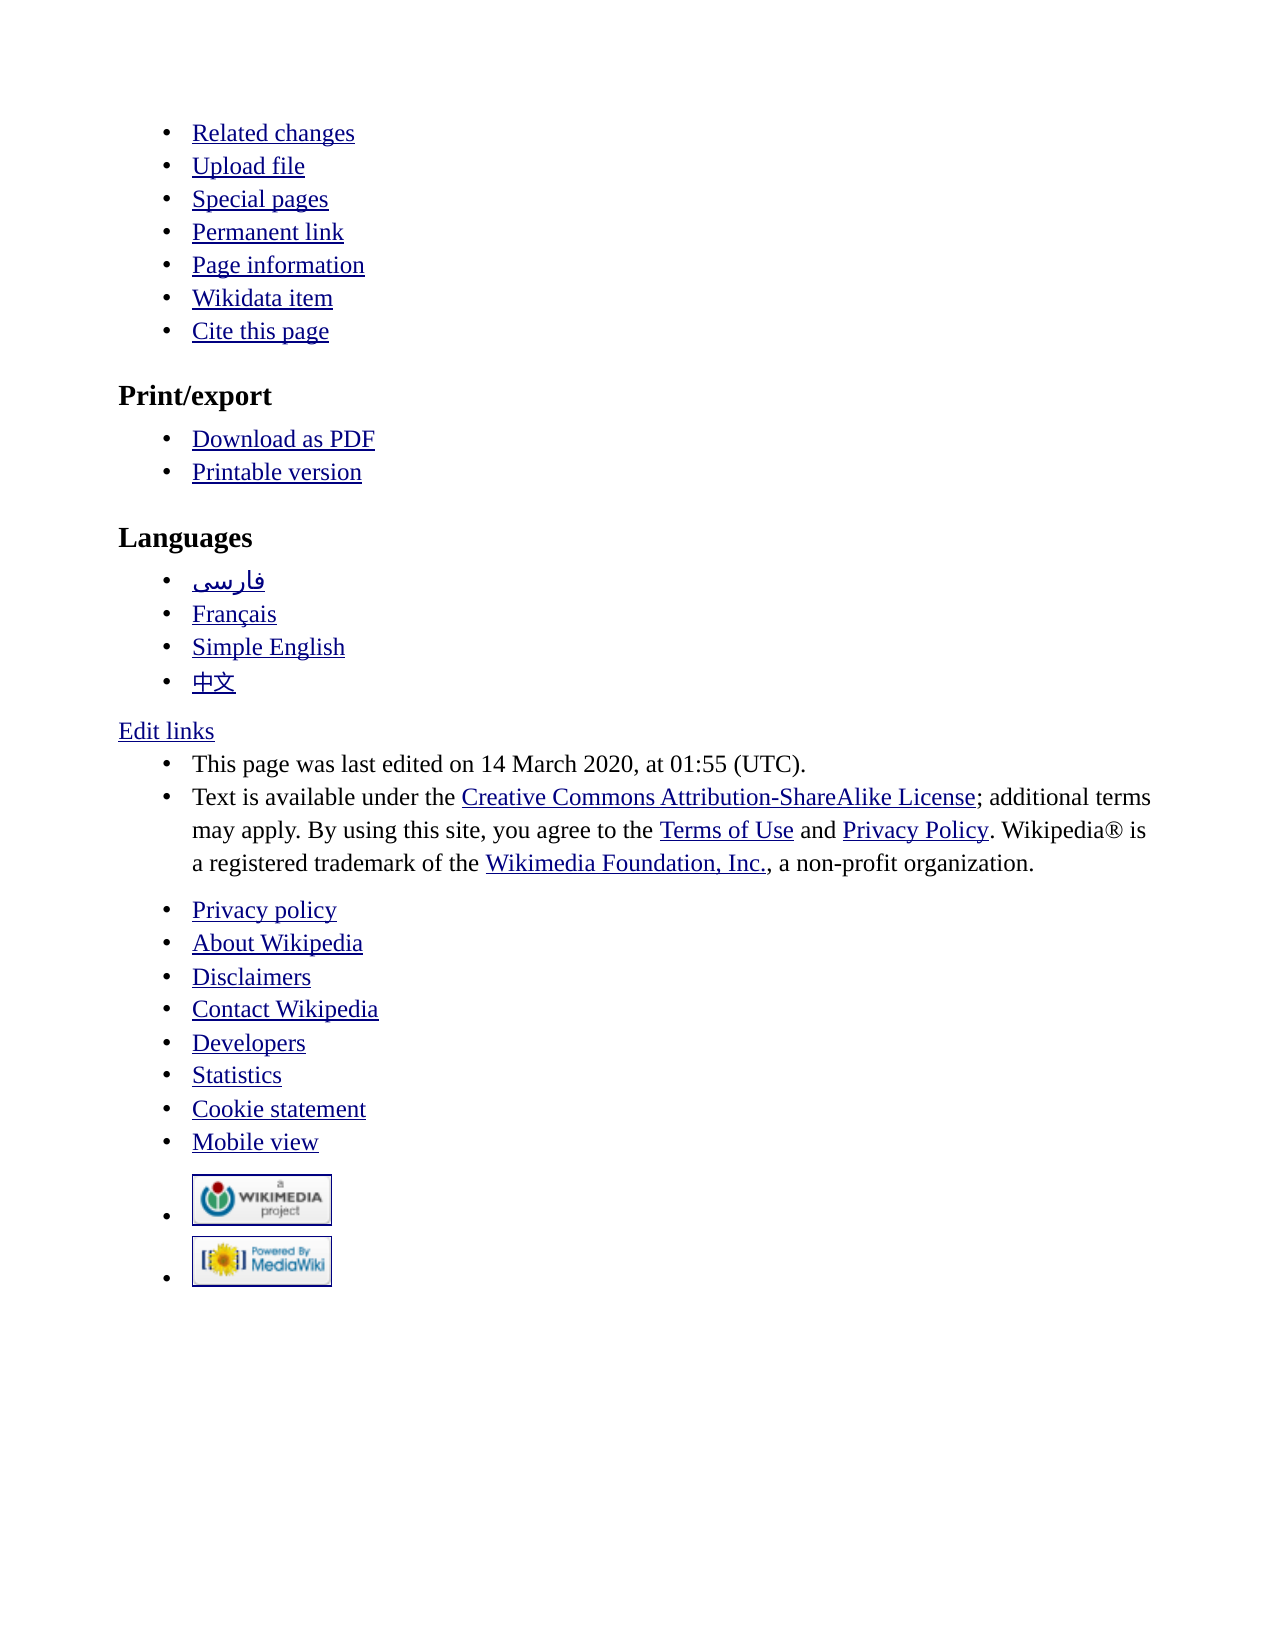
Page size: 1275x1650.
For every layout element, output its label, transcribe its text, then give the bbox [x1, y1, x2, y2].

list Page information [162, 250, 1157, 279]
list Special pages [162, 184, 1157, 213]
subtitle Languages [118, 520, 1157, 553]
list Statistics [162, 1061, 1157, 1089]
subtitle Print/export [118, 378, 1157, 412]
list Printable version [162, 457, 1157, 486]
list Simple English [162, 632, 1157, 661]
list Cookie statement [162, 1094, 1157, 1122]
list Wikidata item [162, 283, 1157, 312]
list This page was last edited on 14 March 2020, at 01:55 (UTC). [162, 749, 1157, 778]
list Mobile view [162, 1127, 1157, 1155]
list Upload file [162, 151, 1157, 180]
list Contact Wikipedia [162, 994, 1157, 1023]
list About Wikipedia [162, 928, 1157, 957]
list Text is available under the Creative Commons Attribution-ShareAlike License; additional terms may apply. By using this site, you agree to the Terms of Use and Privacy Policy. Wikipedia® is a registered trademark of the Wikimedia Foundation, Inc., a non-profit organization. [162, 782, 1157, 877]
list Permanent link [162, 217, 1157, 246]
text Edit links [118, 716, 1157, 744]
list Download as PDF [162, 424, 1157, 453]
list Cite this page [162, 316, 1157, 345]
list Privacy policy [162, 896, 1157, 924]
list Developers [162, 1028, 1157, 1056]
picture [193, 1176, 331, 1224]
picture [193, 1237, 331, 1285]
list 中文 [162, 665, 1157, 697]
list فارسی [162, 566, 1157, 594]
list Français [162, 599, 1157, 628]
list Related changes [162, 118, 1157, 147]
list Disclaimers [162, 962, 1157, 990]
